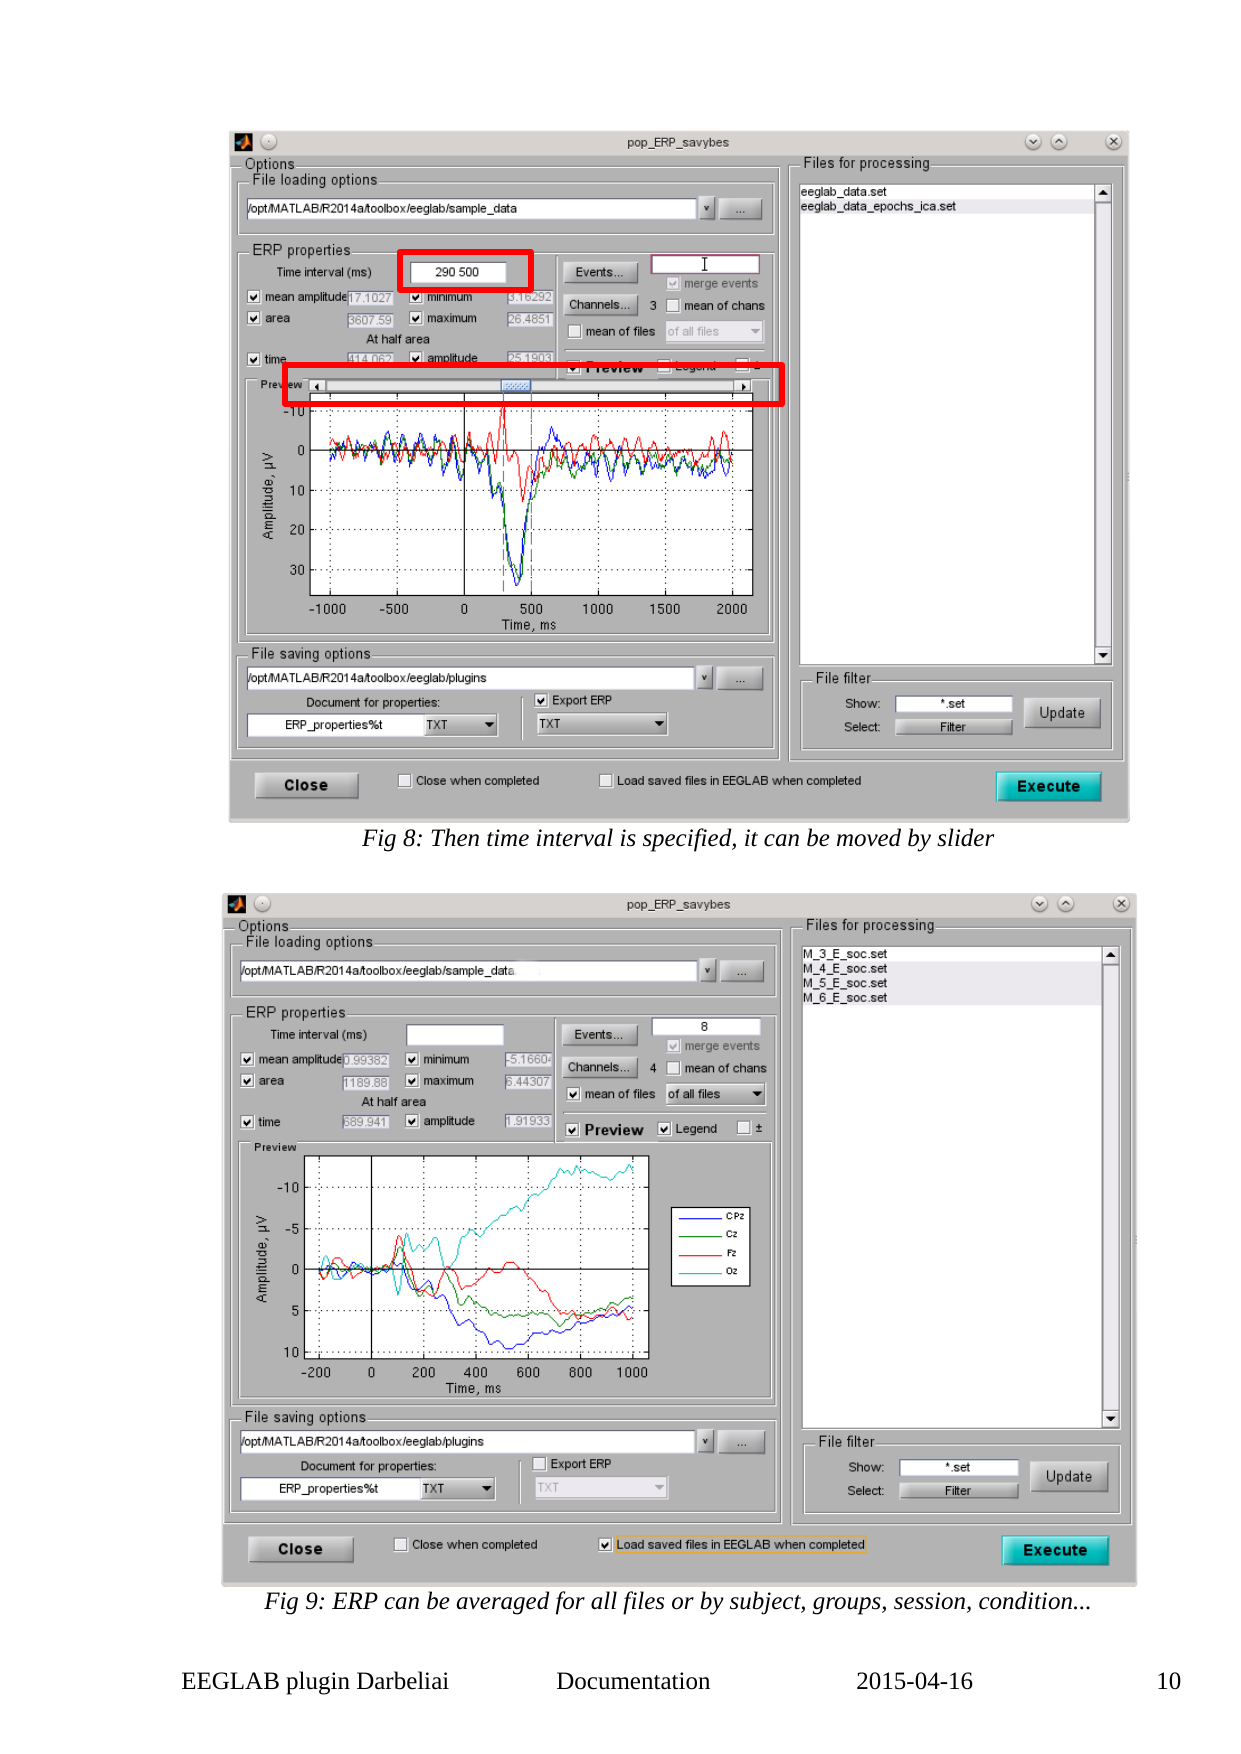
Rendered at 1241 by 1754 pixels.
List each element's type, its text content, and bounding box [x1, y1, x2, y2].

picture [221, 893, 1138, 1587]
text Fig 9: ERP can be averaged for all files or by subject, groups, session, condition... [206, 893, 1152, 1615]
text Fig 8: Then time interval is specified, it can be moved by slider [207, 131, 1152, 852]
picture [228, 130, 1130, 823]
